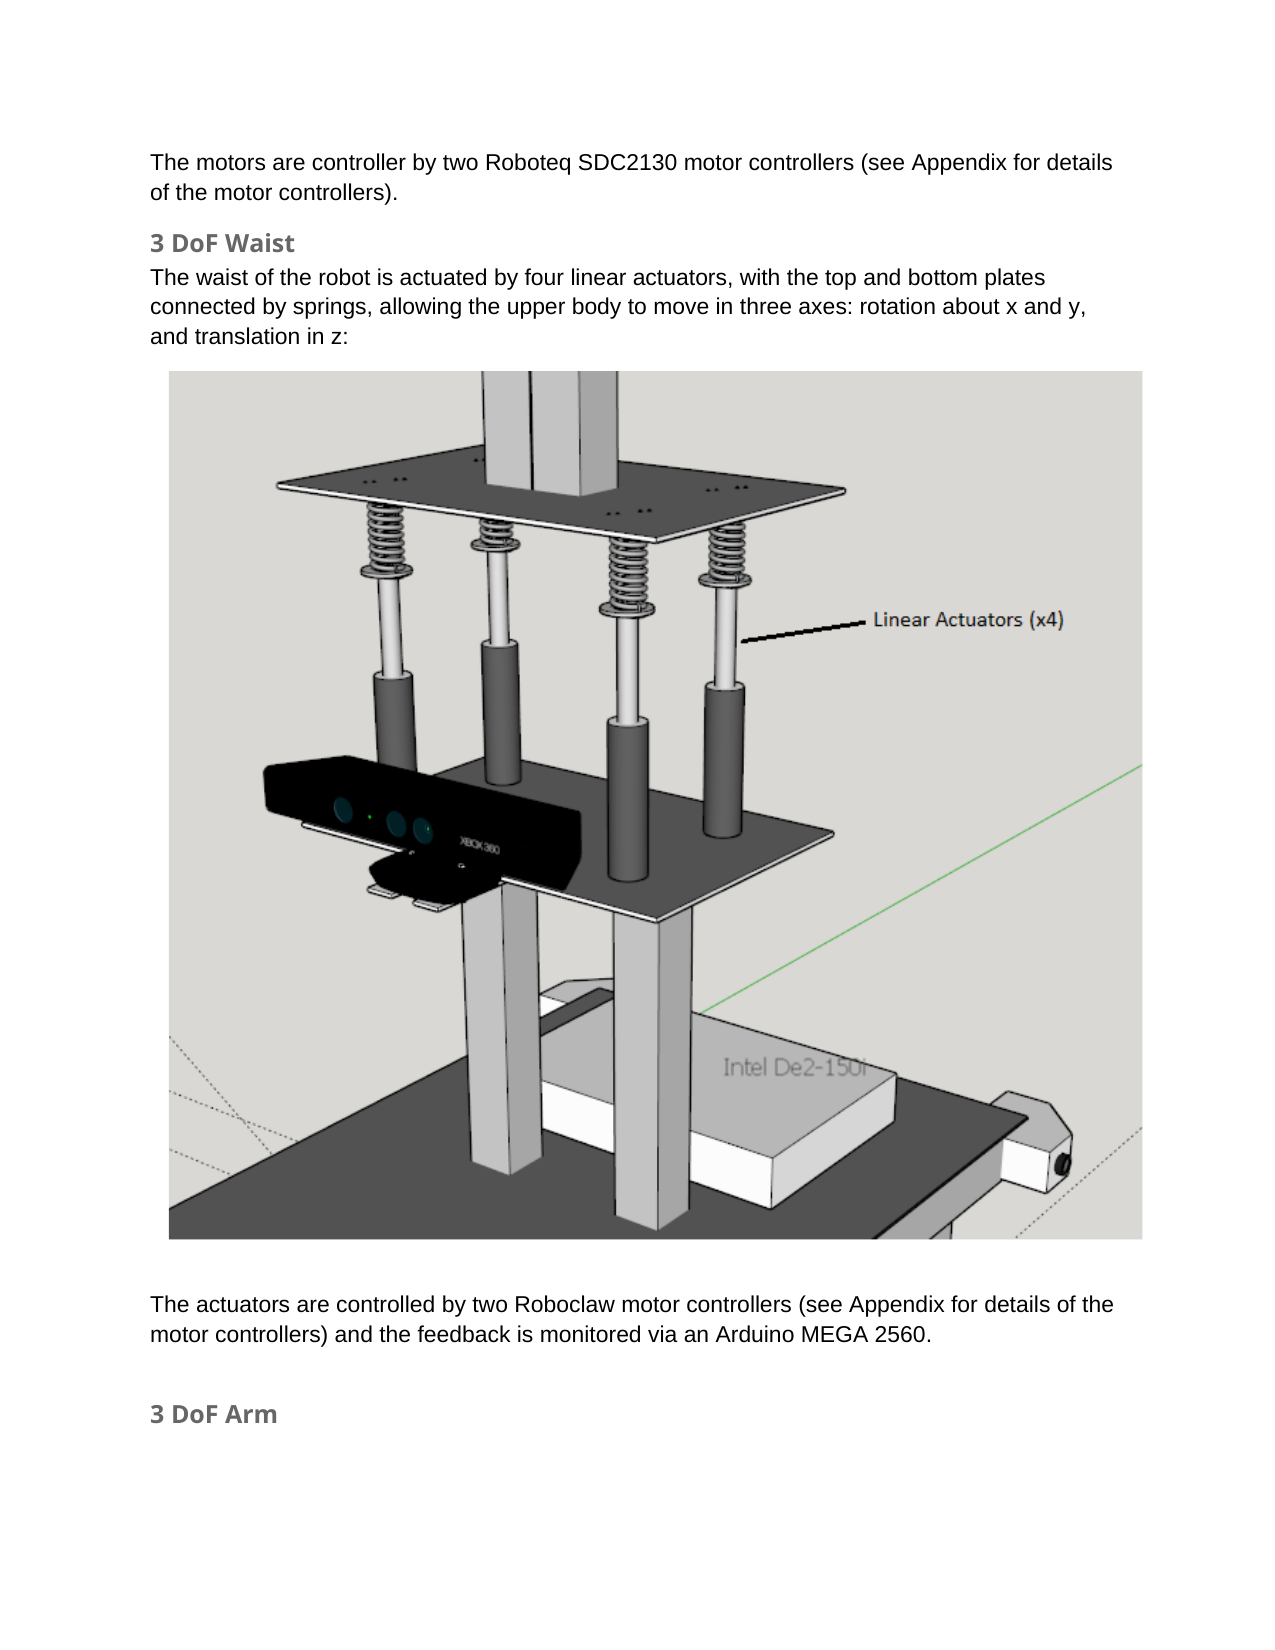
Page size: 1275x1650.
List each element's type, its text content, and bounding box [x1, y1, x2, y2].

text The waist of the robot is actuated by four linear actuators, with the top and bottom plates connected by springs, allowing the upper body to move in three axes: rotation about x and y, and translation in z: [150, 264, 1125, 349]
text The motors are controller by two Roboteq SDC2130 motor controllers (see Appendix for details of the motor controllers). [150, 150, 1125, 205]
subtitle 3 DoF Arm [150, 1397, 1125, 1431]
subtitle 3 DoF Waist [150, 225, 1125, 259]
text The actuators are controlled by two Roboclaw motor controllers (see Appendix for details of the motor controllers) and the feedback is monitored via an Arduino MEGA 2560. [150, 1292, 1125, 1347]
picture [168, 371, 1144, 1241]
